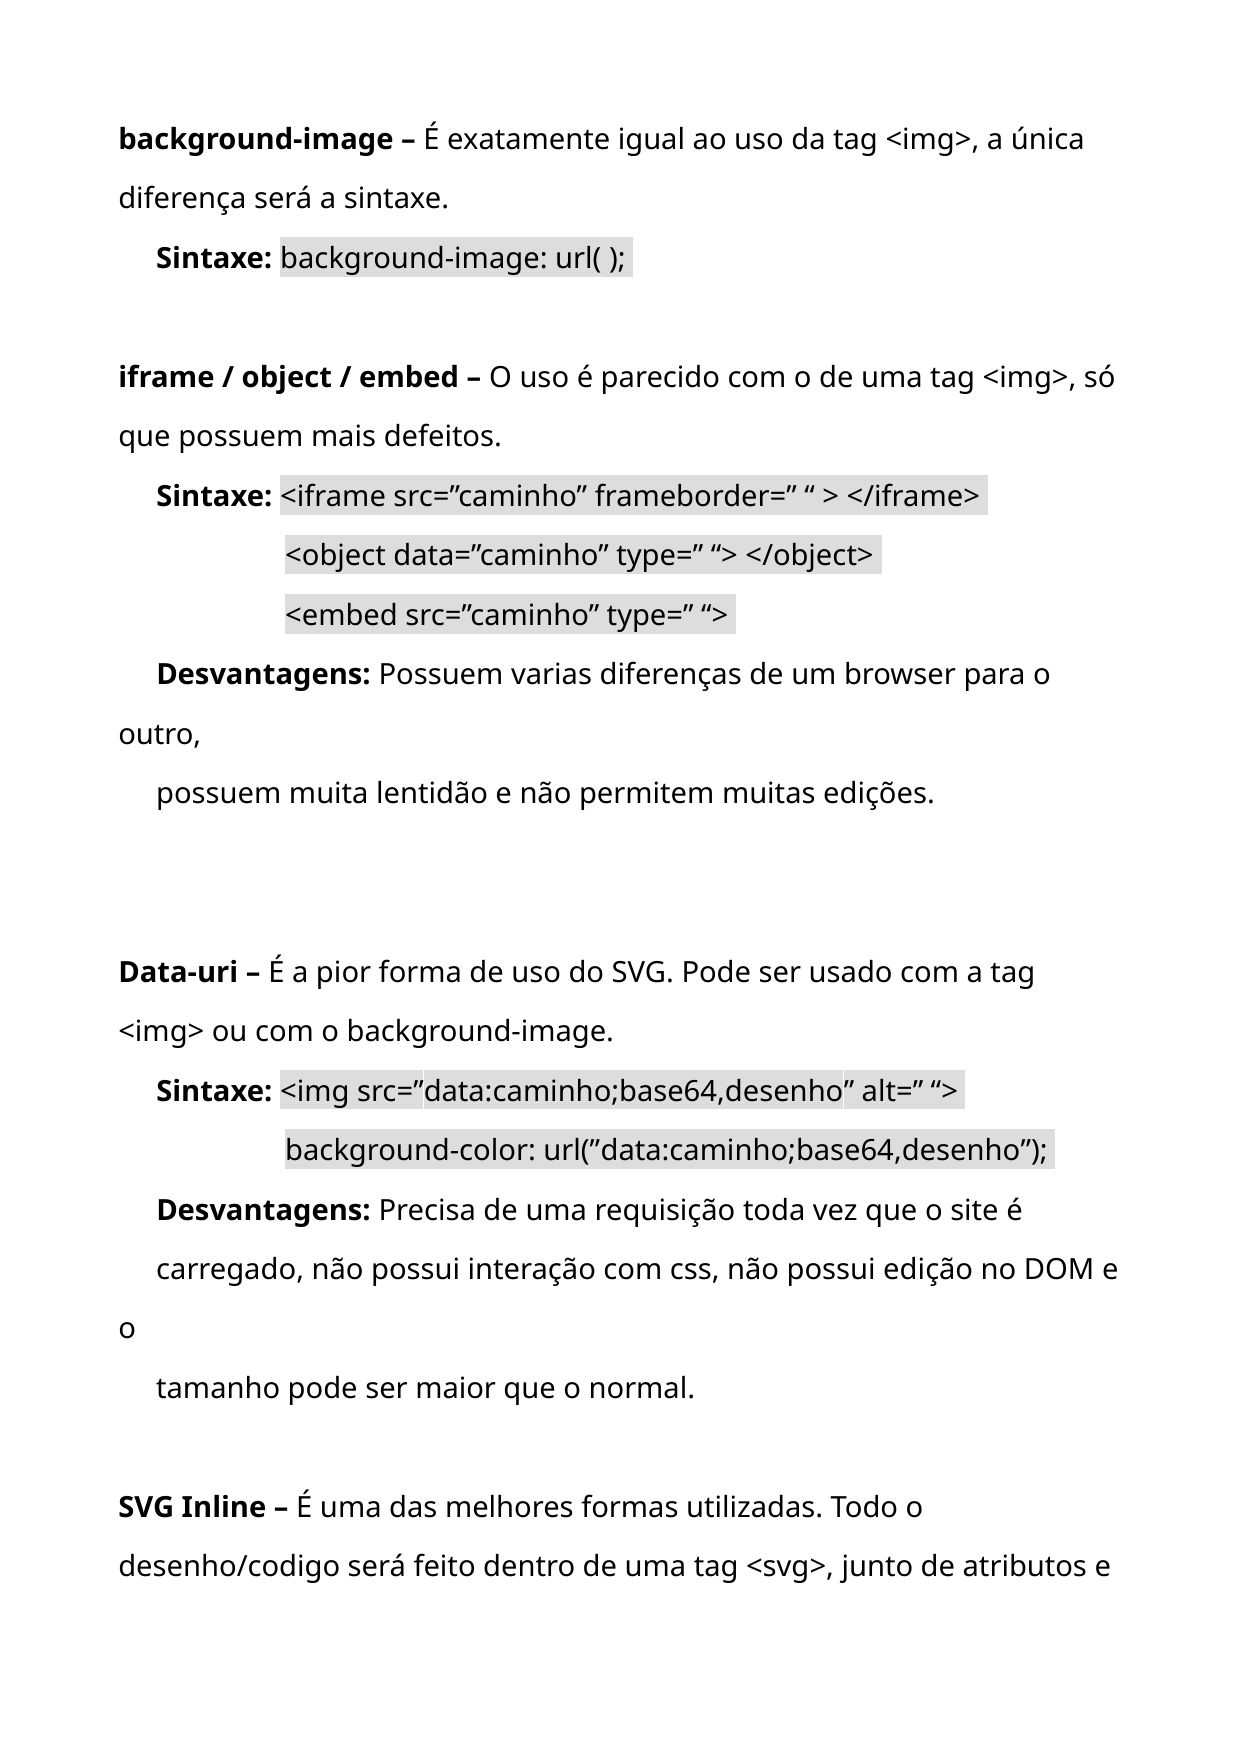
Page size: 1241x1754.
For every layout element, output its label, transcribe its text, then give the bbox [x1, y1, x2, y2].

text background-image – É exatamente igual ao uso da tag <img>, a única diferença será a sintaxe. [118, 118, 1122, 217]
text Desvantagens: Possuem varias diferenças de um browser para o outro, [118, 653, 1122, 753]
text background-color: url(”data:caminho;base64,desenho”); [118, 1129, 1122, 1169]
text Data-uri – É a pior forma de uso do SVG. Pode ser usado com a tag <img> ou com o background-image. [118, 951, 1122, 1050]
text possuem muita lentidão e não permitem muitas edições. [118, 772, 1122, 812]
text tamanho pode ser maior que o normal. [118, 1367, 1122, 1407]
text Sintaxe: <iframe src=”caminho” frameborder=” “ > </iframe> [118, 475, 1122, 515]
text <embed src=”caminho” type=” “> [118, 594, 1122, 634]
text carregado, não possui interação com css, não possui edição no DOM e o [118, 1248, 1122, 1347]
text SVG Inline – É uma das melhores formas utilizadas. Todo o desenho/codigo será feito dentro de uma tag <svg>, junto de atributos e [118, 1486, 1122, 1585]
text Desvantagens: Precisa de uma requisição toda vez que o site é [118, 1189, 1122, 1228]
text <object data=”caminho” type=” “> </object> [118, 534, 1122, 574]
text iframe / object / embed – O uso é parecido com o de uma tag <img>, só que possuem mais defeitos. [118, 356, 1122, 455]
text Sintaxe: <img src=”data:caminho;base64,desenho” alt=” “> [118, 1070, 1122, 1109]
text Sintaxe: background-image: url( ); [118, 237, 1122, 277]
